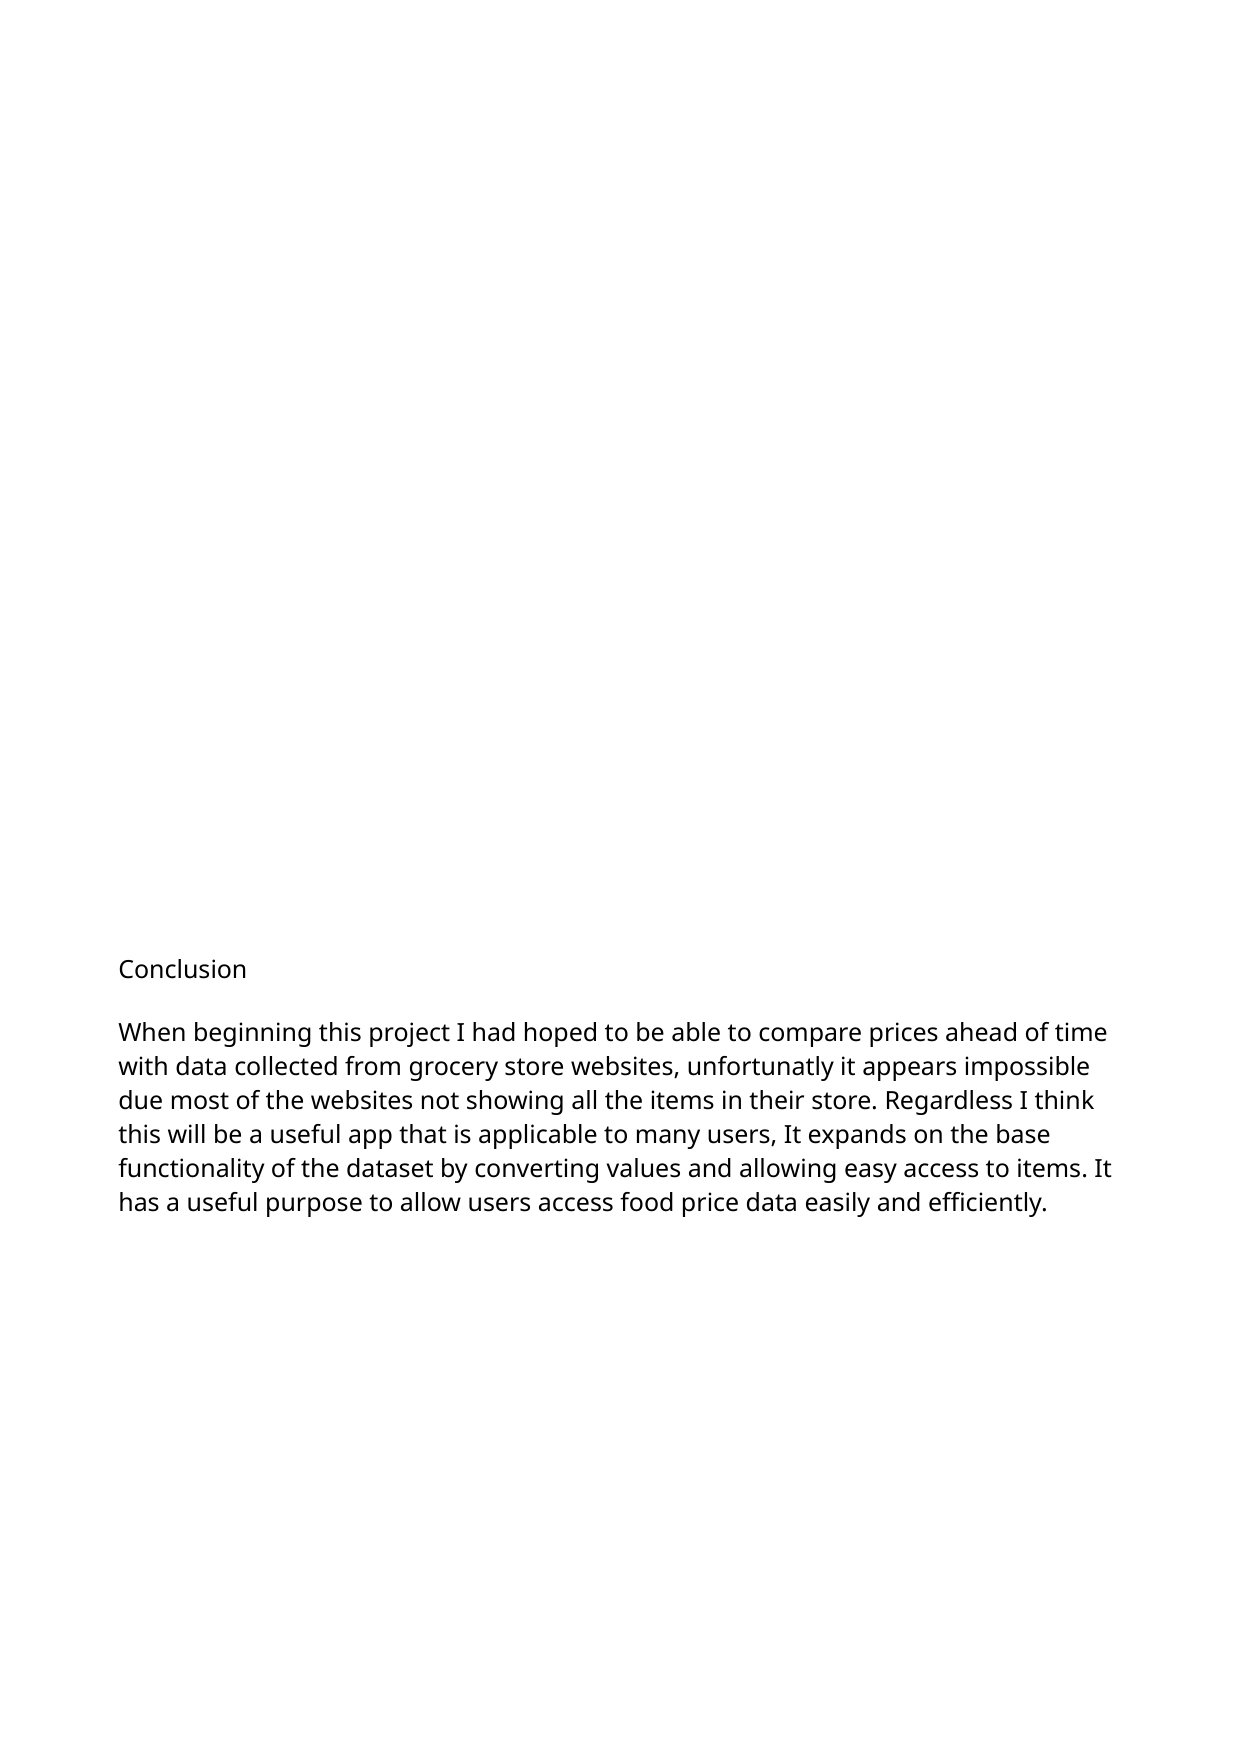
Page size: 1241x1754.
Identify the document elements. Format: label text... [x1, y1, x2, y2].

text Conclusion [118, 952, 1122, 986]
text When beginning this project I had hoped to be able to compare prices ahead of time with data collected from grocery store websites, unfortunatly it appears impossible due most of the websites not showing all the items in their store. Regardless I think this will be a useful app that is applicable to many users, It expands on the base functionality of the dataset by converting values and allowing easy access to items. It has a useful purpose to allow users access food price data easily and efficiently. [118, 1015, 1122, 1219]
